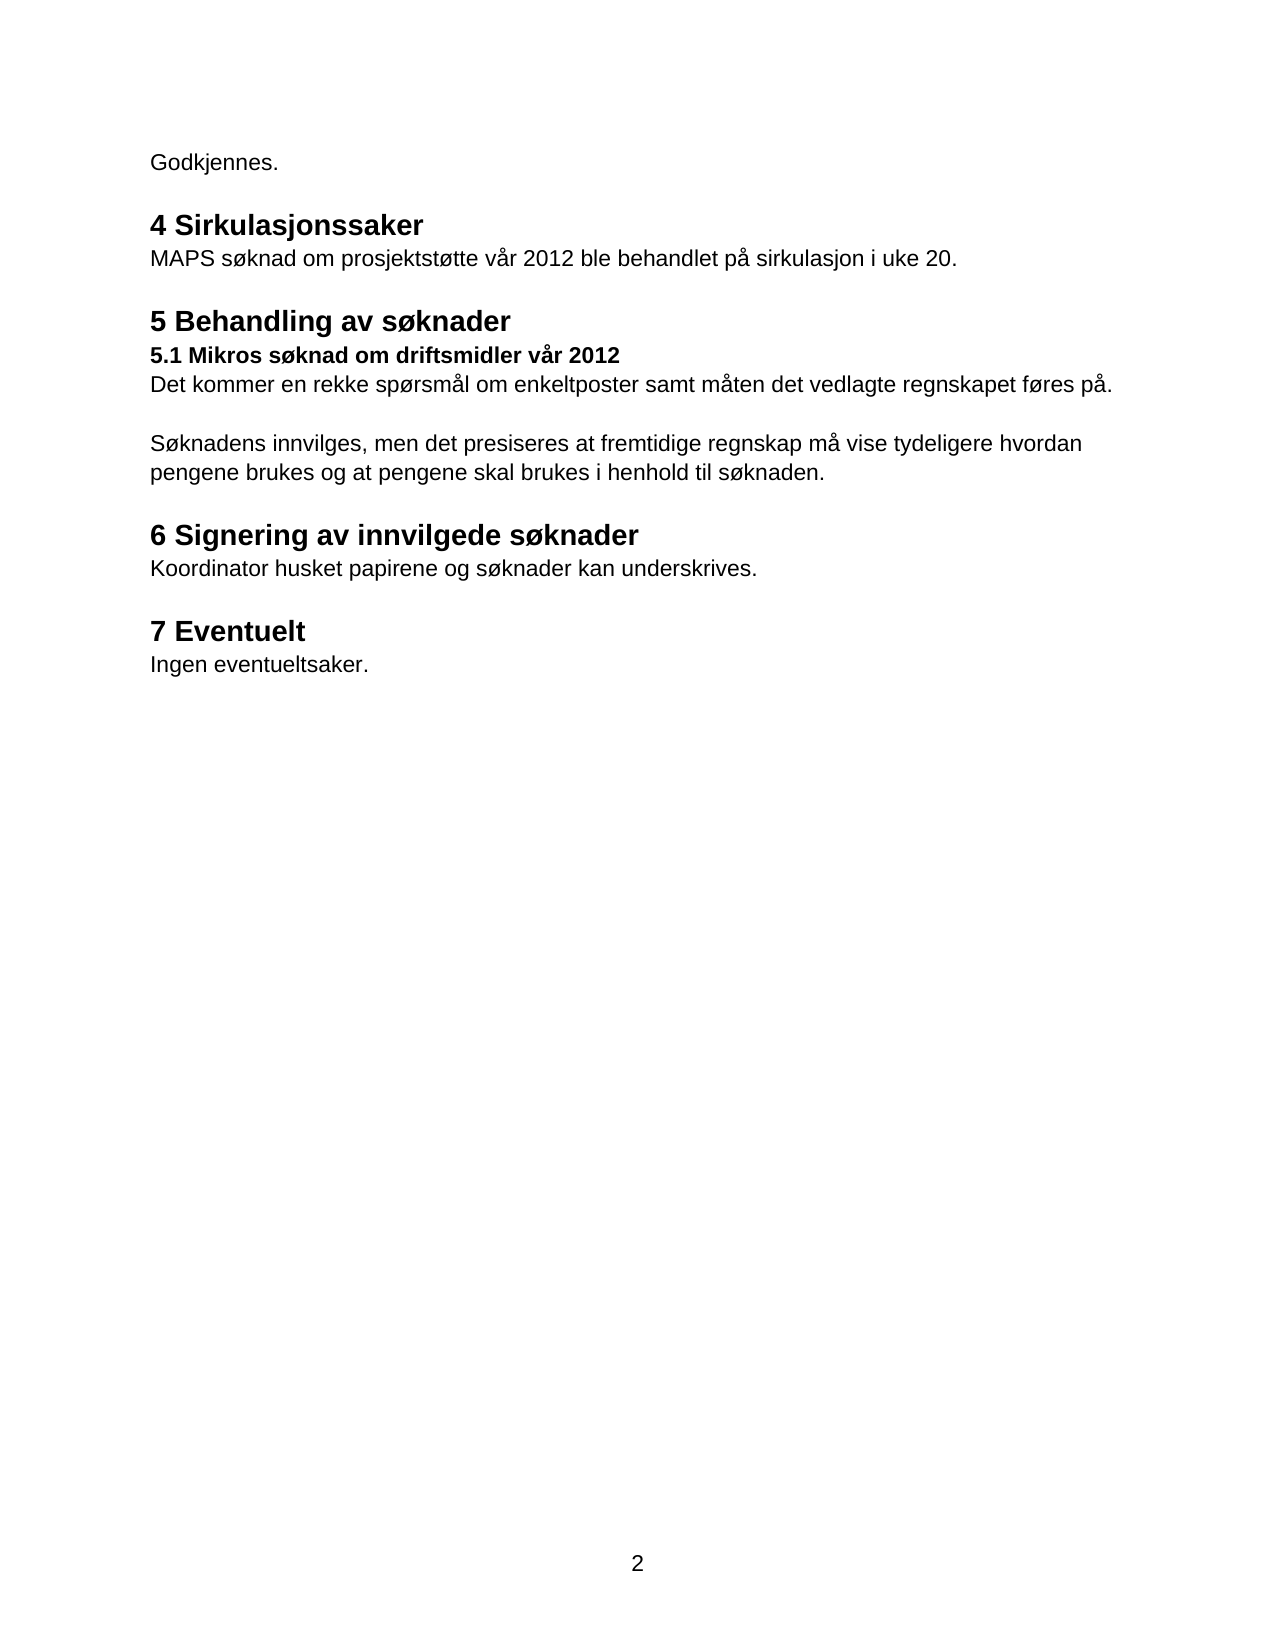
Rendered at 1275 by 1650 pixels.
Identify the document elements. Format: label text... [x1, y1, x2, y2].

text Godkjennes. [150, 150, 1125, 176]
text MAPS søknad om prosjektstøtte vår 2012 ble behandlet på sirkulasjon i uke 20. [150, 246, 1125, 272]
text 5.1 Mikros søknad om driftsmidler vår 2012 [150, 342, 1125, 368]
text Koordinator husket papirene og søknader kan underskrives. [150, 556, 1125, 582]
text Søknadens innvilges, men det presiseres at fremtidige regnskap må vise tydeligere hvordan pengene brukes og at pengene skal brukes i henhold til søknaden. [150, 430, 1125, 485]
text 7 Eventuelt [150, 615, 1125, 647]
text Det kommer en rekke spørsmål om enkeltposter samt måten det vedlagte regnskapet føres på. [150, 372, 1125, 397]
text 5 Behandling av søknader [150, 305, 1125, 337]
text 4 Sirkulasjonssaker [150, 209, 1125, 241]
text Ingen eventueltsaker. [150, 652, 1125, 678]
text 6 Signering av innvilgede søknader [150, 518, 1125, 551]
